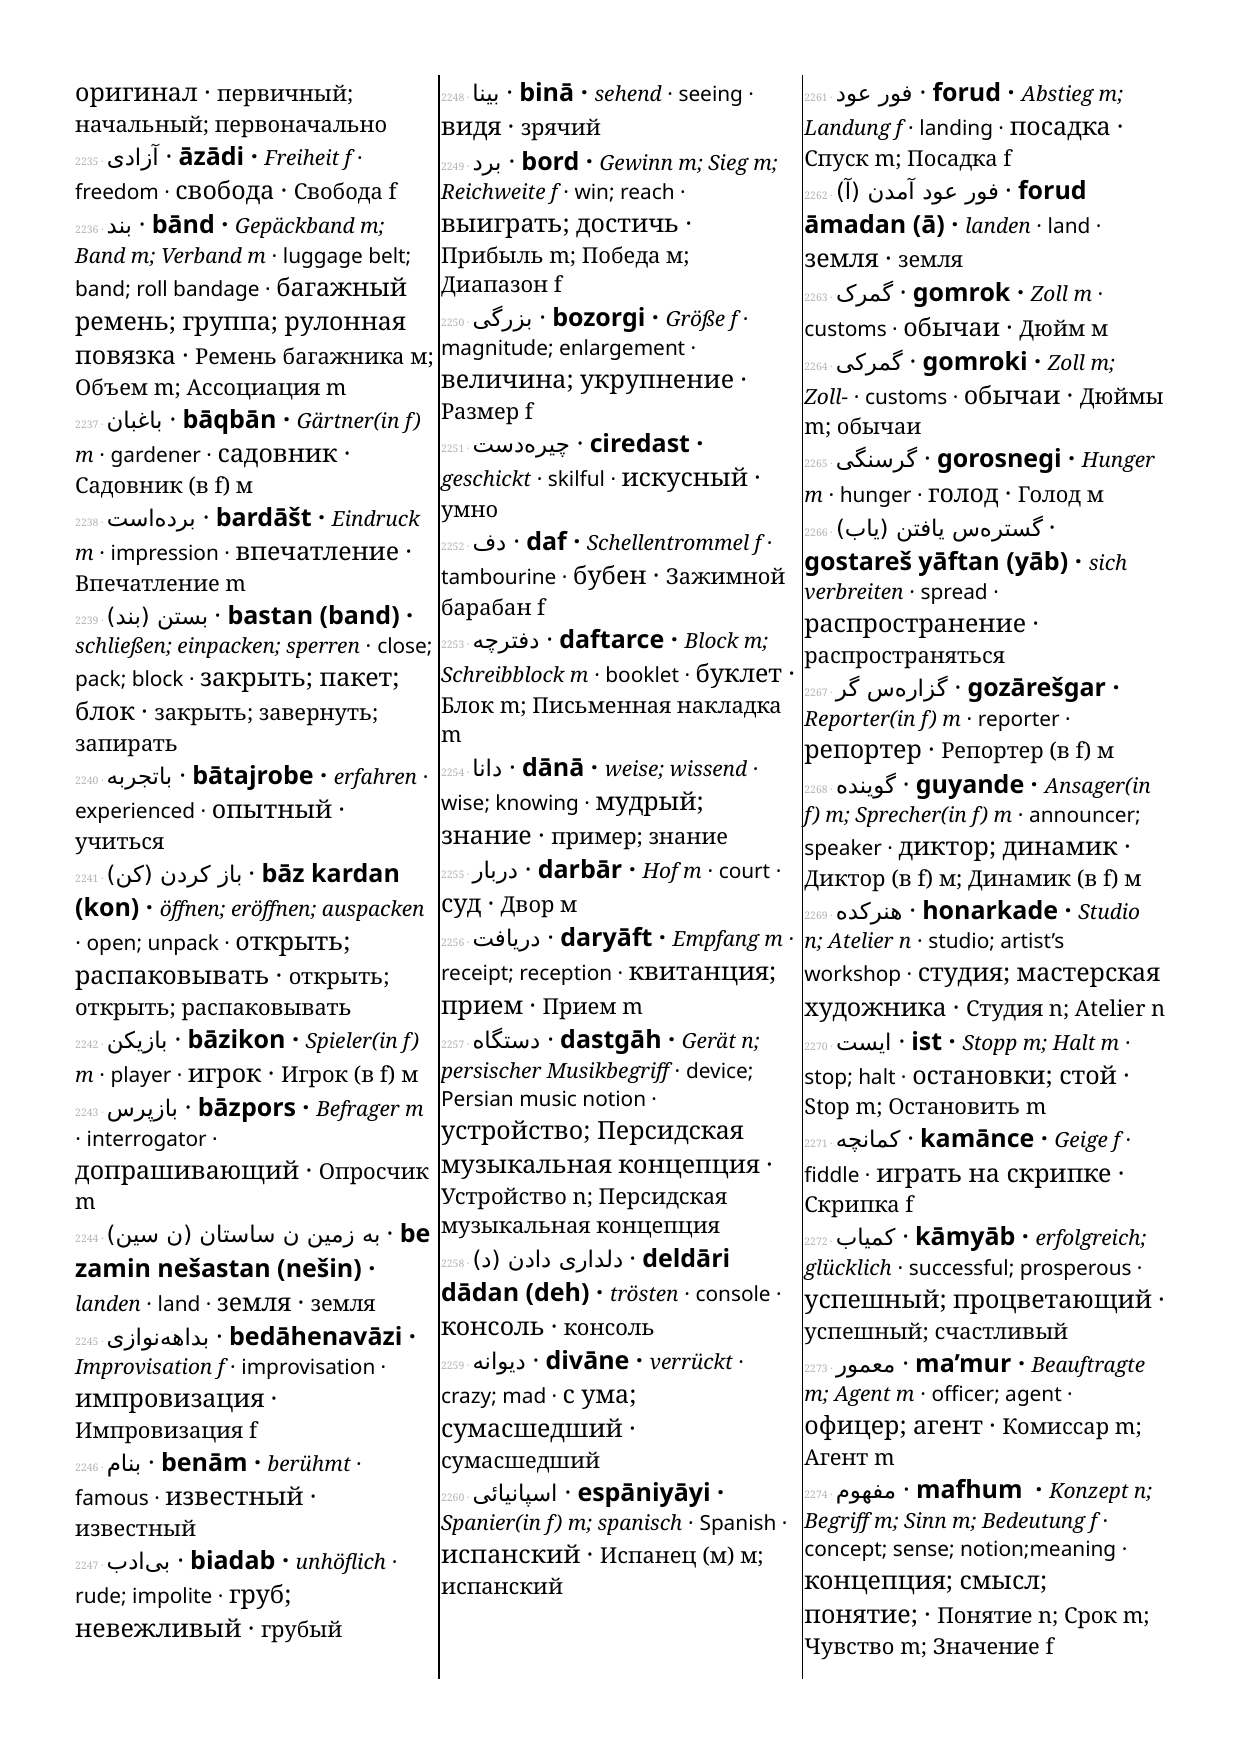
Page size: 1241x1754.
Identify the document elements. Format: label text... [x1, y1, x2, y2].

text 2262 · فور عود آمدن (آ) · forud āmadan (ā) · landen · land · земля · земля [804, 173, 1166, 275]
text 2264 · گمرکی · gomroki · Zoll m; Zoll‐ · customs · обычаи · Дюймы m; обычаи [804, 343, 1166, 441]
text 2265 · گرسنگی · gorosnegi · Hunger m · hunger · голод · Голод м [804, 441, 1166, 509]
text 2247 · بی‌ادب · biadab · unhöflich · rude; impolite · груб; невежливый · грубый [75, 1543, 436, 1645]
text 2234 · اولیه · avvaliye · primär; initial; ursprünglich · primary; preliminary; original · первичный; предварительный; оригинал · первичный; начальный; первоначально [75, 75, 436, 139]
text 2257 · دستگاه · dastgāh · Gerät n; persischer Musikbegriff · device; Persian music notion · устройство; Персидская музыкальная концепция · Устройство n; Персидская музыкальная концепция [441, 1022, 799, 1240]
text 2249 · برد · bord · Gewinn m; Sieg m; Reichweite f · win; reach · выиграть; достичь · Прибыль m; Победа м; Диапазон f [441, 143, 799, 299]
text 2259 · دیوانه · divāne · verrückt · crazy; mad · с ума; сумасшедший · сумасшедший [441, 1342, 799, 1474]
text 2236 · بند · bānd · Gepäckband m; Band m; Verband m · luggage belt; band; roll bandage · багажный ремень; группа; рулонная повязка · Ремень багажника м; Объем m; Ассоциация m [75, 207, 436, 401]
text 2252 · دف · daf · Schellentrommel f · tambourine · бубен · Зажимной барабан f [441, 523, 799, 621]
text 2260 · اسپانیائی · espāniyāyi · Spanier(in f) m; spanisch · Spanish · испанский · Испанец (м) м; испанский [441, 1474, 799, 1601]
text 2254 · دانا · dānā · weise; wissend · wise; knowing · мудрый; знание · пример; знание [441, 749, 799, 851]
text 2255 · دربار · darbār · Hof m · court · суд · Двор м [441, 851, 799, 919]
text 2258 · دلداری دادن (د) · deldāri dādan (deh) · trösten · console · консоль · консоль [441, 1240, 799, 1342]
text 2263 · گمرک · gomrok · Zoll m · customs · обычаи · Дюйм м [804, 275, 1166, 343]
text 2253 · دفترچه · daftarce · Block m; Schreibblock m · booklet · буклет · Блок m; Письменная накладка m [441, 621, 799, 749]
text 2272 · کمیاب · kāmyāb · erfolgreich; glücklich · successful; prosperous · успешный; процветающий · успешный; счастливый [804, 1219, 1166, 1345]
text 2268 · گوینده · guyande · Ansager(in f) m; Sprecher(in f) m · announcer; speaker · диктор; динамик · Диктор (в f) м; Динамик (в f) м [804, 766, 1166, 893]
text 2261 · فور عود · forud · Abstieg m; Landung f · landing · посадка · Спуск m; Посадка f [804, 75, 1166, 173]
text 2245 · بداهه‌نوازی · bedāhenavāzi · Improvisation f · improvisation · импровизация · Импровизация f [75, 1318, 436, 1445]
text 2246 · بنام · benām · berühmt · famous · известный · известный [75, 1445, 436, 1543]
text 2274 · مفهوم · mafhum · Konzept n; Begriff m; Sinn m; Bedeutung f · concept; sense; notion;meaning · концепция; смысл; понятие; · Понятие n; Срок m; Чувство m; Значение f [804, 1472, 1166, 1661]
text 2256 · دریافت · daryāft · Empfang m · receipt; reception · квитанция; прием · Прием m [441, 919, 799, 1022]
text 2235 · آزادی · āzādi · Freiheit f · freedom · свобода · Свобода f [75, 139, 436, 207]
text 2240 · باتجربه · bātajrobe · erfahren · experienced · опытный · учиться [75, 758, 436, 856]
text 2270 · ایست · ist · Stopp m; Halt m · stop; halt · остановки; стой · Stop m; Остановить m [804, 1023, 1166, 1121]
text 2241 · باز کردن (کن) · bāz kardan (kon) · öffnen; eröffnen; auspacken · open; unpack · открыть; распаковывать · открыть; открыть; распаковывать [75, 856, 436, 1022]
text 2242 · بازیکن · bāzikon · Spieler(in f) m · player · игрок · Игрок (в f) м [75, 1022, 436, 1090]
text 2244 · به زمین ن ساستا‌ن (ن سین) · be zamin nešastan (nešin) · landen · land · земля · земля [75, 1216, 436, 1318]
text 2273 · معمور · ma’mur · Beauftragte m; Agent m · officer; agent · офицер; агент · Комиссар m; Агент m [804, 1345, 1166, 1472]
text 2271 · کمانچه · kamānce · Geige f · fiddle · играть на скрипке · Скрипка f [804, 1121, 1166, 1219]
text 2248 · بینا · binā · sehend · seeing · видя · зрячий [441, 75, 799, 143]
text 2269 · هنرکده · honarkade · Studio n; Atelier n · studio; artist’s workshop · студия; мастерская художника · Студия n; Atelier n [804, 893, 1166, 1023]
text 2243 · بازپرس · bāzpors · Befrager m · interrogator · допрашивающий · Опросчик m [75, 1090, 436, 1216]
text 2267 · گزاره‌‌س گر · gozārešgar · Reporter(in f) m · reporter · репортер · Репортер (в f) м [804, 670, 1166, 766]
text 2237 · باغبان · bāqbān · Gärtner(in f) m · gardener · садовник · Садовник (в f) м [75, 401, 436, 499]
text 2266 · گستره‌‌س یافتن (یاب) · gostareš yāftan (yāb) · sich verbreiten · spread · распространение · распространяться [804, 509, 1166, 670]
text 2250 · بزرگی · bozorgi · Größe f · magnitude; enlargement · величина; укрупнение · Размер f [441, 299, 799, 426]
text 2251 · چیره‌دست · ciredast · geschickt · skilful · искусный · умно [441, 426, 799, 523]
text 2238 · برده‌‌است · bardāšt · Eindruck m · impression · впечатление · Впечатление m [75, 499, 436, 597]
text 2239 · بستن (بند) · bastan (band) · schließen; einpacken; sperren · close; pack; block · закрыть; пакет; блок · закрыть; завернуть; запирать [75, 597, 436, 758]
